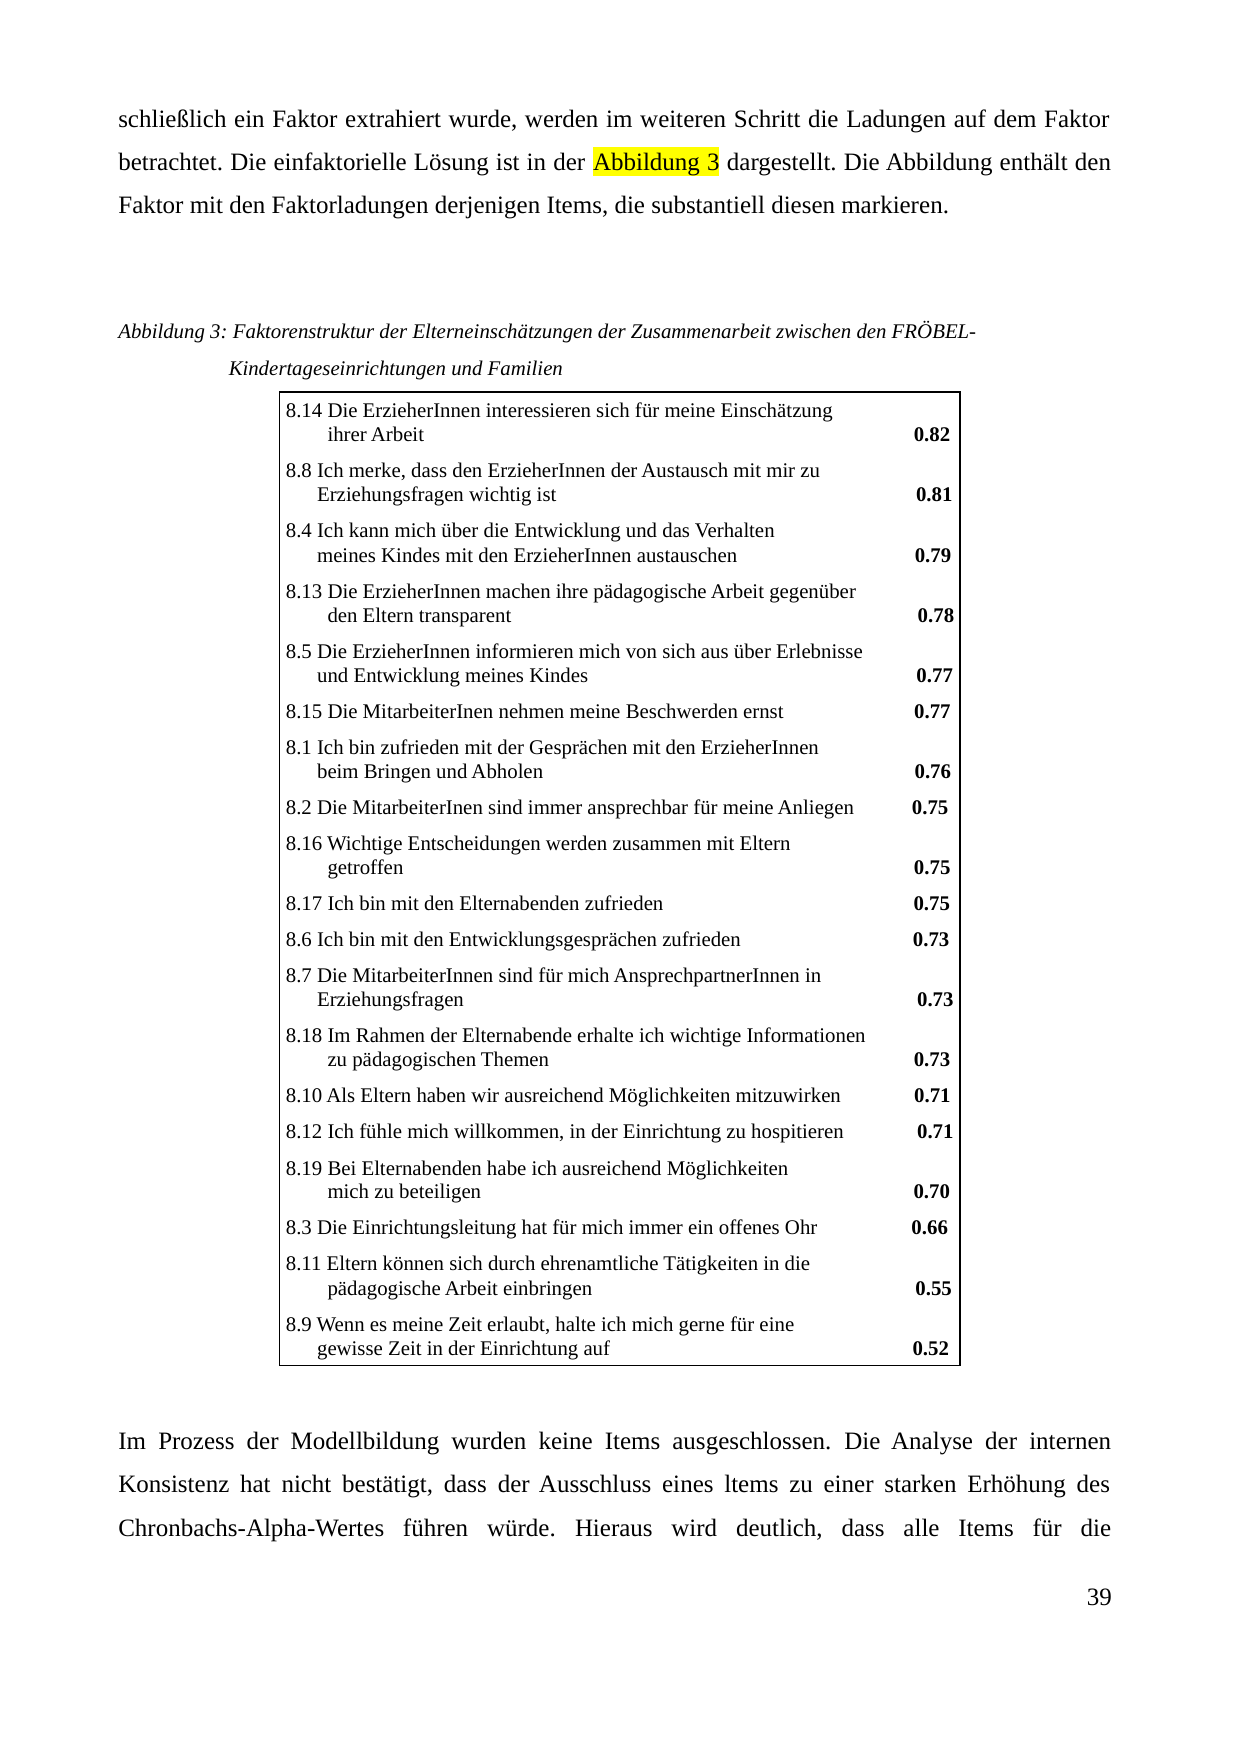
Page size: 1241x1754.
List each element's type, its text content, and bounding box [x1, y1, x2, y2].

text schließlich ein Faktor extrahiert wurde, werden im weiteren Schritt die Ladungen auf dem Faktor betrachtet. Die einfaktorielle Lösung ist in der Abbildung 3 dargestellt. Die Abbildung enthält den Faktor mit den Faktorladungen derjenigen Items, die substantiell diesen markieren. [118, 104, 1111, 219]
table_header 8.14 Die ErzieherInnen interessieren sich für meine Einschätzung ihrer Arbeit 0.82 8.8 Ich merke, dass den ErzieherInnen der Austausch mit mir zu Erziehungsfragen wichtig ist 0.81 8.4 Ich kann mich über die Entwicklung und das Verhalten meines Kindes mit den ErzieherInnen austauschen 0.79 8.13 Die ErzieherInnen machen ihre pädagogische Arbeit gegenüber den Eltern transparent 0.78 8.5 Die ErzieherInnen informieren mich von sich aus über Erlebnisse und Entwicklung meines Kindes 0.77 8.15 Die MitarbeiterInen nehmen meine Beschwerden ernst 0.77 8.1 Ich bin zufrieden mit der Gesprächen mit den ErzieherInnen beim Bringen und Abholen 0.76 8.2 Die MitarbeiterInen sind immer ansprechbar für meine Anliegen 0.75 8.16 Wichtige Entscheidungen werden zusammen mit Eltern getroffen 0.75 8.17 Ich bin mit den Elternabenden zufrieden 0.75 8.6 Ich bin mit den Entwicklungsgesprächen zufrieden 0.73 8.7 Die MitarbeiterInnen sind für mich AnsprechpartnerInnen in Erziehungsfragen 0.73 8.18 Im Rahmen der Elternabende erhalte ich wichtige Informationen zu pädagogischen Themen 0.73 8.10 Als Eltern haben wir ausreichend Möglichkeiten mitzuwirken 0.71 8.12 Ich fühle mich willkommen, in der Einrichtung zu hospitieren 0.71 8.19 Bei Elternabenden habe ich ausreichend Möglichkeiten mich zu beteiligen 0.70 8.3 Die Einrichtungsleitung hat für mich immer ein offenes Ohr 0.66 8.11 Eltern können sich durch ehrenamtliche Tätigkeiten in die pädagogische Arbeit einbringen 0.55 8.9 Wenn es meine Zeit erlaubt, halte ich mich gerne für eine gewisse Zeit in der Einrichtung auf 0.52 [280, 393, 959, 1365]
text Im Prozess der Modellbildung wurden keine Items ausgeschlossen. Die Analyse der internen Konsistenz hat nicht bestätigt, dass der Ausschluss eines ltems zu einer starken Erhöhung des Chronbachs-Alpha-Wertes führen würde. Hieraus wird deutlich, dass alle Items für die [118, 1426, 1111, 1541]
text Abbildung 3: Faktorenstruktur der Elterneinschätzungen der Zusammenarbeit zwischen den FRÖBEL- Kindertageseinrichtungen und Familien [118, 319, 1111, 379]
